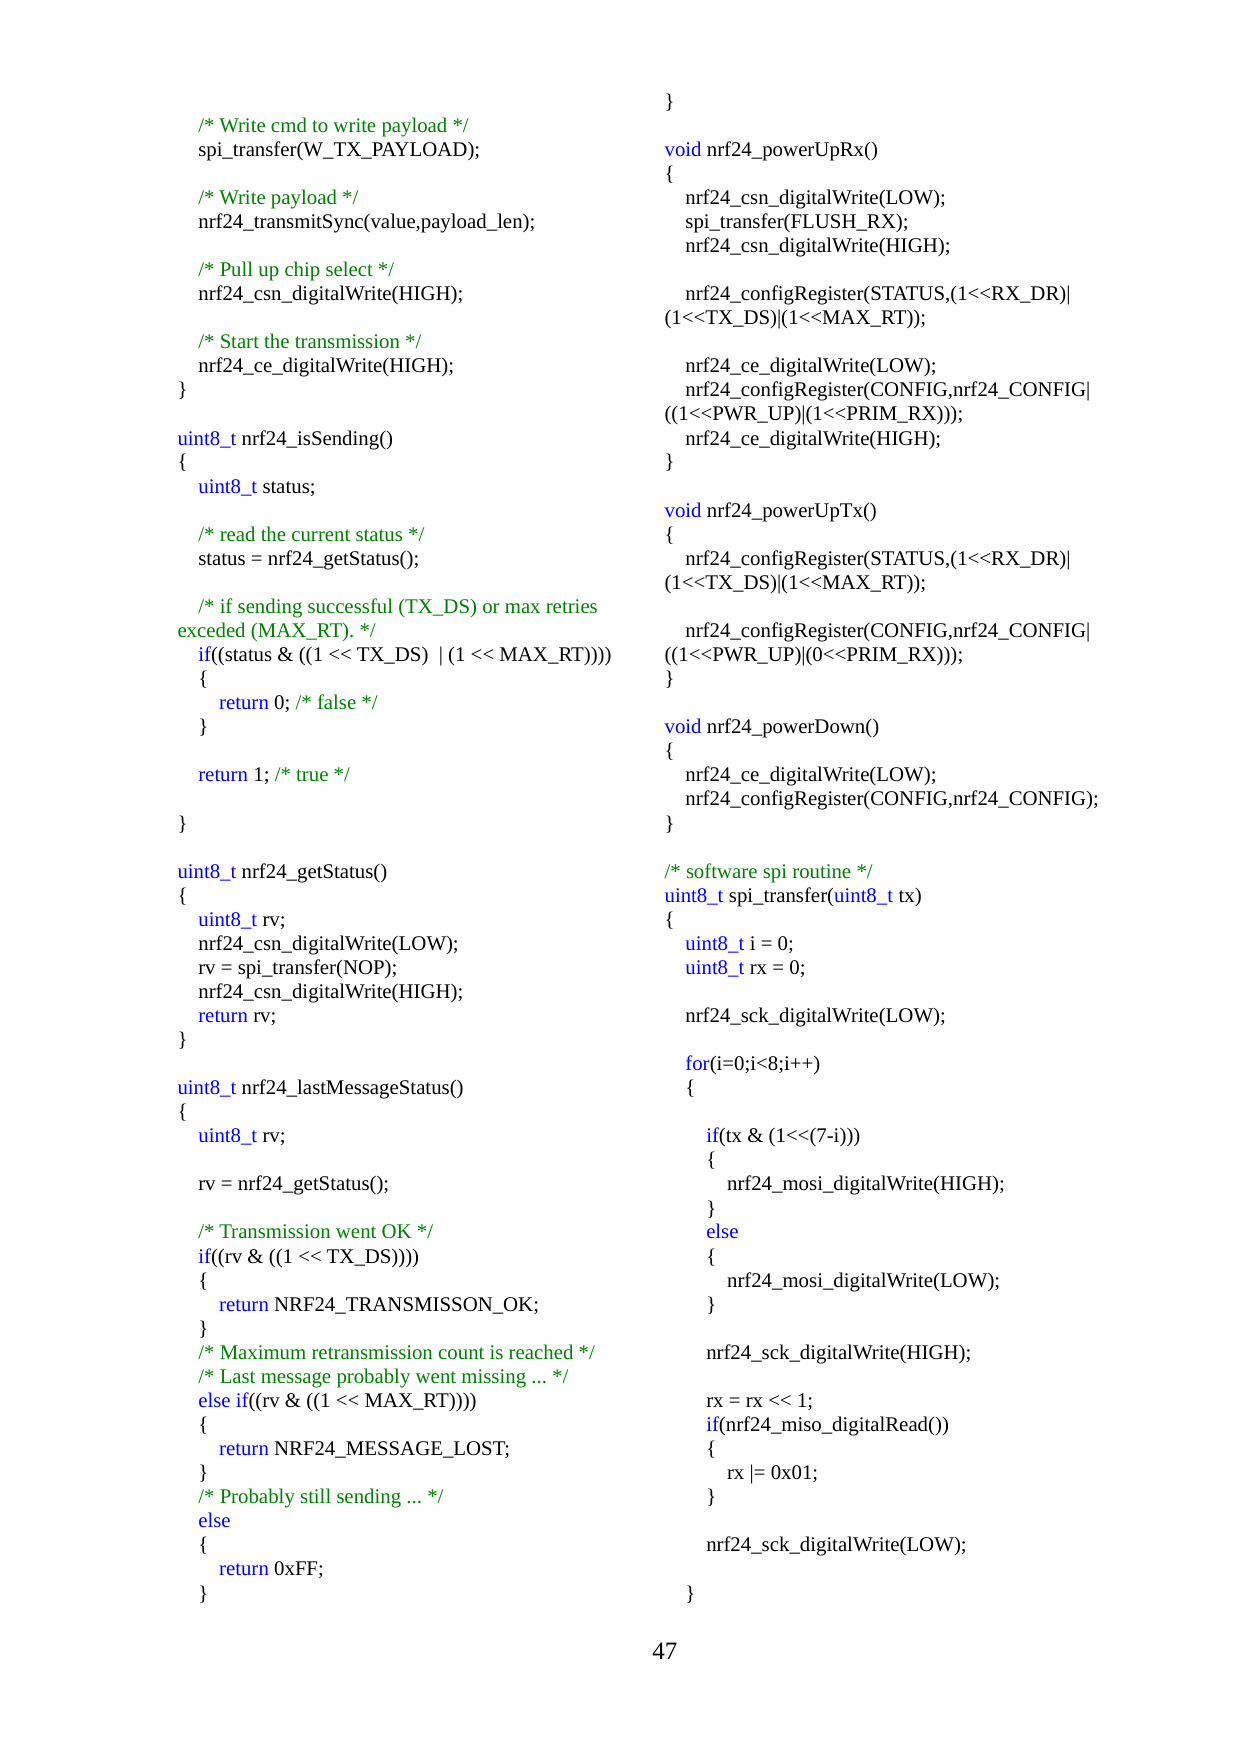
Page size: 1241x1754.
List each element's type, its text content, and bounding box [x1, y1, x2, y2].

text nrf24_configRegister(CONFIG,nrf24_CONFIG|((1<<PWR_UP)|(0<<PRIM_RX))); [664, 618, 1152, 666]
text { [664, 1075, 1152, 1099]
text nrf24_ce_digitalWrite(LOW); [664, 353, 1152, 377]
text uint8_t rv; [177, 1123, 664, 1147]
text { [177, 666, 664, 690]
text /* Probably still sending ... */ [177, 1484, 664, 1508]
text nrf24_sck_digitalWrite(LOW); [664, 1003, 1152, 1027]
text nrf24_configRegister(STATUS,(1<<RX_DR)|(1<<TX_DS)|(1<<MAX_RT)); [664, 546, 1152, 594]
text /* Start the transmission */ [177, 329, 664, 353]
text /* read the current status */ [177, 522, 664, 546]
text /* if sending successful (TX_DS) or max retries exceded (MAX_RT). */ [177, 594, 664, 642]
text } [177, 1027, 664, 1051]
text spi_transfer(W_TX_PAYLOAD); [177, 137, 664, 161]
text uint8_t status; [177, 473, 664, 498]
text /* Maximum retransmission count is reached */ [177, 1340, 664, 1364]
text /* Pull up chip select */ [177, 257, 664, 281]
text nrf24_sck_digitalWrite(HIGH); [664, 1340, 1152, 1364]
text { [664, 907, 1152, 931]
text { [664, 738, 1152, 762]
text } [177, 810, 664, 834]
text /* software spi routine */ [664, 858, 1152, 883]
text uint8_t spi_transfer(uint8_t tx) [664, 883, 1152, 907]
text } [664, 1580, 1152, 1604]
text } [177, 1580, 664, 1604]
text { [664, 1436, 1152, 1460]
text nrf24_configRegister(CONFIG,nrf24_CONFIG|((1<<PWR_UP)|(1<<PRIM_RX))); [664, 377, 1152, 425]
text rv = spi_transfer(NOP); [177, 955, 664, 979]
text { [177, 1532, 664, 1556]
text } [177, 1460, 664, 1484]
text else [664, 1219, 1152, 1243]
text { [177, 1099, 664, 1123]
text return 0; /* false */ [177, 690, 664, 714]
text rv = nrf24_getStatus(); [177, 1171, 664, 1195]
text nrf24_configRegister(CONFIG,nrf24_CONFIG); [664, 786, 1152, 810]
text uint8_t nrf24_isSending() [177, 425, 664, 449]
text uint8_t nrf24_lastMessageStatus() [177, 1075, 664, 1099]
text } [664, 1484, 1152, 1508]
text } [664, 88, 1152, 113]
text if((status & ((1 << TX_DS) | (1 << MAX_RT)))) [177, 642, 664, 666]
text rx = rx << 1; [664, 1388, 1152, 1412]
text rx |= 0x01; [664, 1460, 1152, 1484]
text { [664, 1243, 1152, 1268]
text nrf24_mosi_digitalWrite(LOW); [664, 1268, 1152, 1292]
text } [177, 1316, 664, 1340]
text } [664, 1195, 1152, 1219]
text void nrf24_powerUpTx() [664, 498, 1152, 522]
text nrf24_configRegister(STATUS,(1<<RX_DR)|(1<<TX_DS)|(1<<MAX_RT)); [664, 281, 1152, 329]
text { [664, 161, 1152, 185]
text } [664, 449, 1152, 473]
text nrf24_csn_digitalWrite(HIGH); [177, 979, 664, 1003]
text nrf24_mosi_digitalWrite(HIGH); [664, 1171, 1152, 1195]
text } [664, 1292, 1152, 1316]
text } [664, 810, 1152, 834]
text nrf24_ce_digitalWrite(HIGH); [664, 425, 1152, 449]
text return rv; [177, 1003, 664, 1027]
text void nrf24_powerDown() [664, 714, 1152, 738]
text nrf24_transmitSync(value,payload_len); [177, 209, 664, 233]
text return NRF24_TRANSMISSON_OK; [177, 1292, 664, 1316]
text uint8_t rv; [177, 907, 664, 931]
text } [177, 377, 664, 401]
text { [664, 522, 1152, 546]
text return 1; /* true */ [177, 762, 664, 786]
text { [664, 1147, 1152, 1171]
text /* Transmission went OK */ [177, 1219, 664, 1243]
text return 0xFF; [177, 1556, 664, 1580]
text if(nrf24_miso_digitalRead()) [664, 1412, 1152, 1436]
text { [177, 1412, 664, 1436]
text nrf24_sck_digitalWrite(LOW); [664, 1532, 1152, 1556]
text /* Last message probably went missing ... */ [177, 1364, 664, 1388]
text { [177, 449, 664, 473]
text nrf24_csn_digitalWrite(LOW); [177, 931, 664, 955]
text /* Write cmd to write payload */ [177, 113, 664, 137]
text } [664, 666, 1152, 690]
text return NRF24_MESSAGE_LOST; [177, 1436, 664, 1460]
text nrf24_csn_digitalWrite(HIGH); [177, 281, 664, 305]
text { [177, 1268, 664, 1292]
text uint8_t nrf24_getStatus() [177, 858, 664, 883]
text uint8_t rx = 0; [664, 955, 1152, 979]
text else [177, 1508, 664, 1532]
text if(tx & (1<<(7-i))) [664, 1123, 1152, 1147]
text else if((rv & ((1 << MAX_RT)))) [177, 1388, 664, 1412]
text /* Write payload */ [177, 185, 664, 209]
text void nrf24_powerUpRx() [664, 137, 1152, 161]
text for(i=0;i<8;i++) [664, 1051, 1152, 1075]
text nrf24_ce_digitalWrite(HIGH); [177, 353, 664, 377]
text { [177, 883, 664, 907]
text } [177, 714, 664, 738]
text if((rv & ((1 << TX_DS)))) [177, 1243, 664, 1268]
text status = nrf24_getStatus(); [177, 546, 664, 570]
text nrf24_csn_digitalWrite(HIGH); [664, 233, 1152, 257]
text spi_transfer(FLUSH_RX); [664, 209, 1152, 233]
text uint8_t i = 0; [664, 931, 1152, 955]
text nrf24_ce_digitalWrite(LOW); [664, 762, 1152, 786]
text nrf24_csn_digitalWrite(LOW); [664, 185, 1152, 209]
